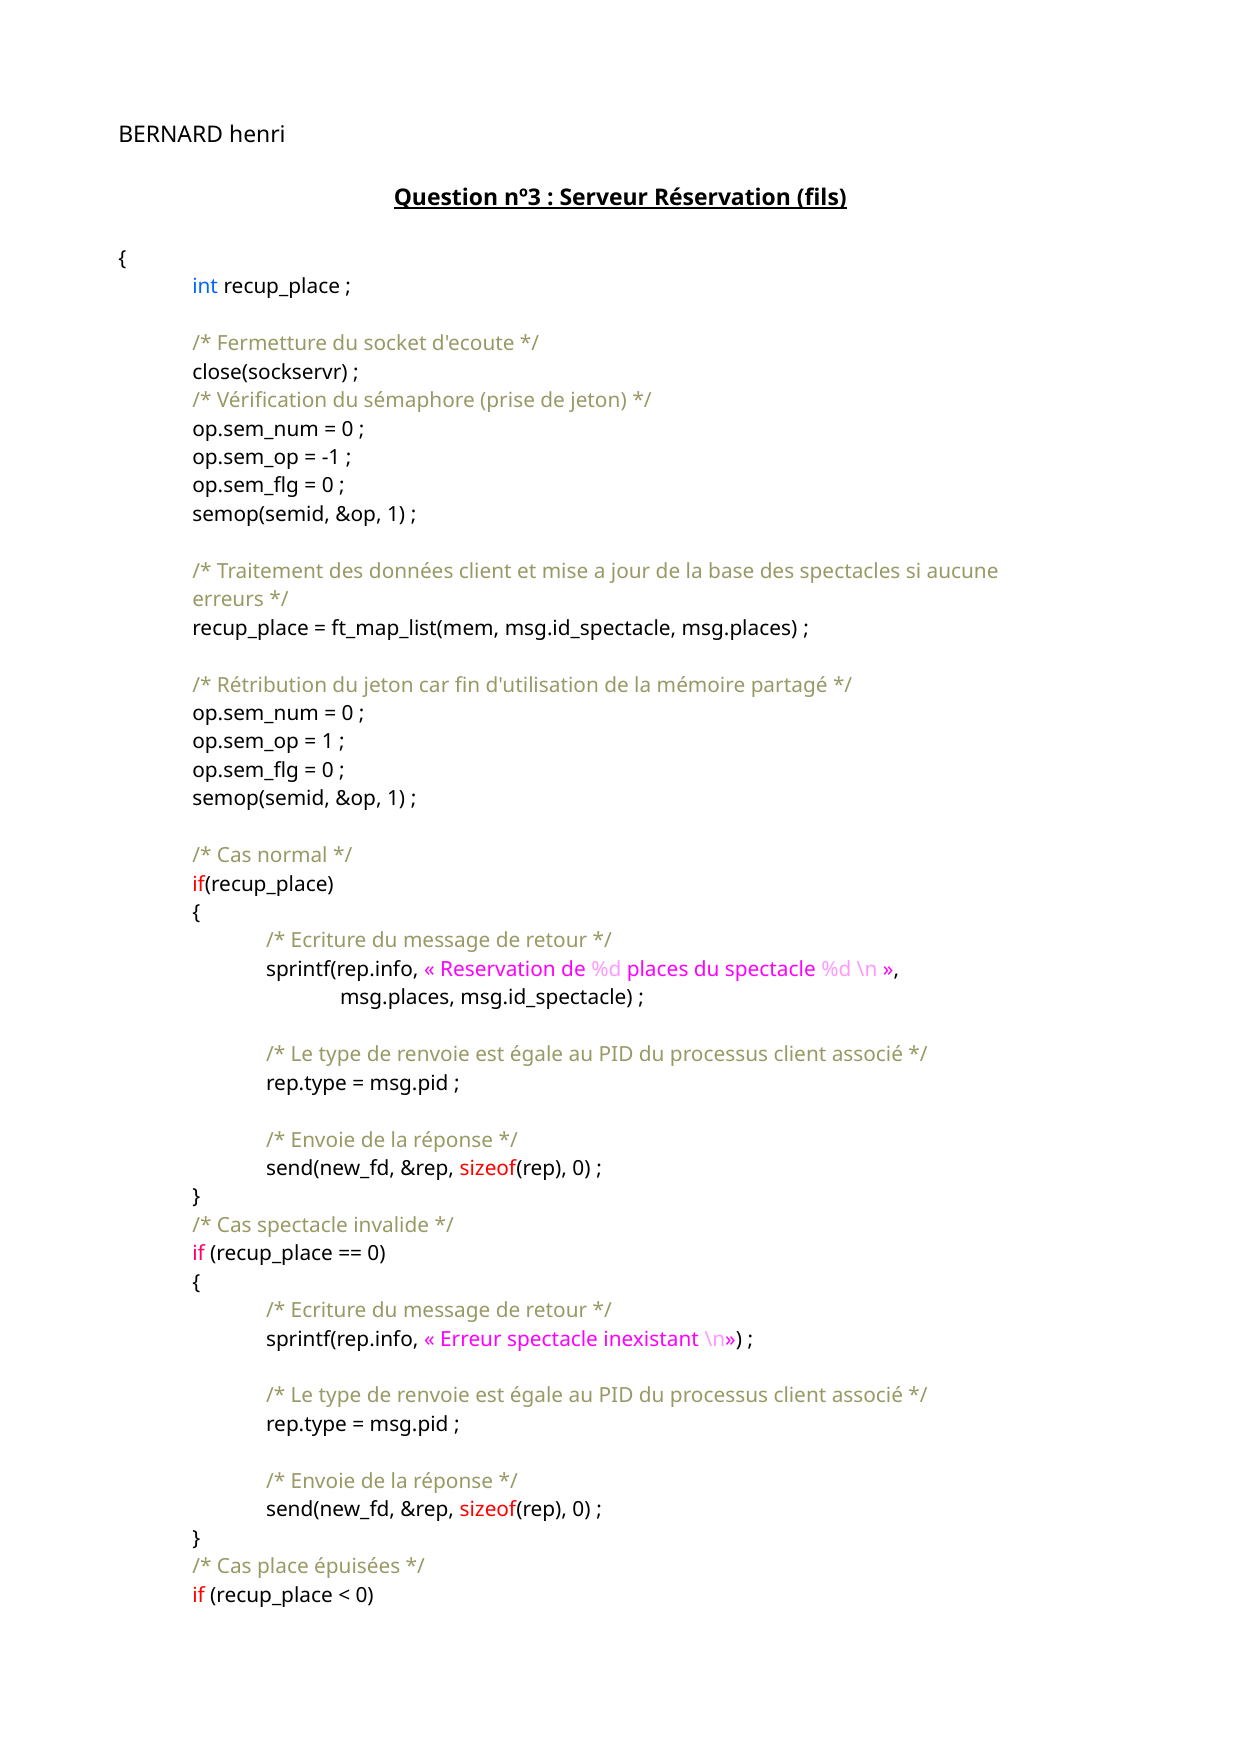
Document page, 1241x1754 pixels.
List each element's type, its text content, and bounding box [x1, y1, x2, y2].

text msg.places, msg.id_spectacle) ; [118, 982, 1122, 1011]
text op.sem_num = 0 ; [118, 698, 1122, 727]
text BERNARD henri [118, 118, 1122, 149]
text } [118, 1523, 1122, 1551]
text sprintf(rep.info, « Erreur spectacle inexistant \n») ; [118, 1324, 1122, 1352]
text op.sem_flg = 0 ; [118, 755, 1122, 783]
text semop(semid, &op, 1) ; [118, 499, 1122, 527]
text close(sockservr) ; [118, 357, 1122, 385]
text int recup_place ; [118, 272, 1122, 300]
text { [118, 1267, 1122, 1295]
text } [118, 1182, 1122, 1210]
text if(recup_place) [118, 869, 1122, 897]
text /* Cas spectacle invalide */ [118, 1210, 1122, 1238]
text /* Vérification du sémaphore (prise de jeton) */ [118, 385, 1122, 414]
text op.sem_num = 0 ; [118, 414, 1122, 442]
text /* Envoie de la réponse */ [118, 1466, 1122, 1494]
text if (recup_place == 0) [118, 1238, 1122, 1267]
text /* Cas normal */ [118, 840, 1122, 869]
text rep.type = msg.pid ; [118, 1068, 1122, 1096]
text /* Ecriture du message de retour */ [118, 1295, 1122, 1324]
text /* Le type de renvoie est égale au PID du processus client associé */ [118, 1039, 1122, 1068]
text rep.type = msg.pid ; [118, 1409, 1122, 1437]
text if (recup_place < 0) [118, 1580, 1122, 1608]
text /* Fermetture du socket d'ecoute */ [118, 328, 1122, 357]
text send(new_fd, &rep, sizeof(rep), 0) ; [118, 1153, 1122, 1182]
text recup_place = ft_map_list(mem, msg.id_spectacle, msg.places) ; [118, 613, 1122, 641]
text Question nº3 : Serveur Réservation (fils) [118, 181, 1122, 212]
text op.sem_flg = 0 ; [118, 471, 1122, 499]
text /* Cas place épuisées */ [118, 1551, 1122, 1580]
text /* Ecriture du message de retour */ [118, 926, 1122, 954]
text /* Le type de renvoie est égale au PID du processus client associé */ [118, 1381, 1122, 1409]
text send(new_fd, &rep, sizeof(rep), 0) ; [118, 1494, 1122, 1523]
text semop(semid, &op, 1) ; [118, 783, 1122, 812]
text /* Envoie de la réponse */ [118, 1125, 1122, 1153]
text { [118, 897, 1122, 926]
text { [118, 243, 1122, 272]
text op.sem_op = -1 ; [118, 442, 1122, 471]
text sprintf(rep.info, « Reservation de %d places du spectacle %d \n », [118, 954, 1122, 982]
text op.sem_op = 1 ; [118, 727, 1122, 755]
text /* Rétribution du jeton car fin d'utilisation de la mémoire partagé */ [118, 670, 1122, 698]
text /* Traitement des données client et mise a jour de la base des spectacles si aucune erreurs */ [118, 556, 1122, 613]
